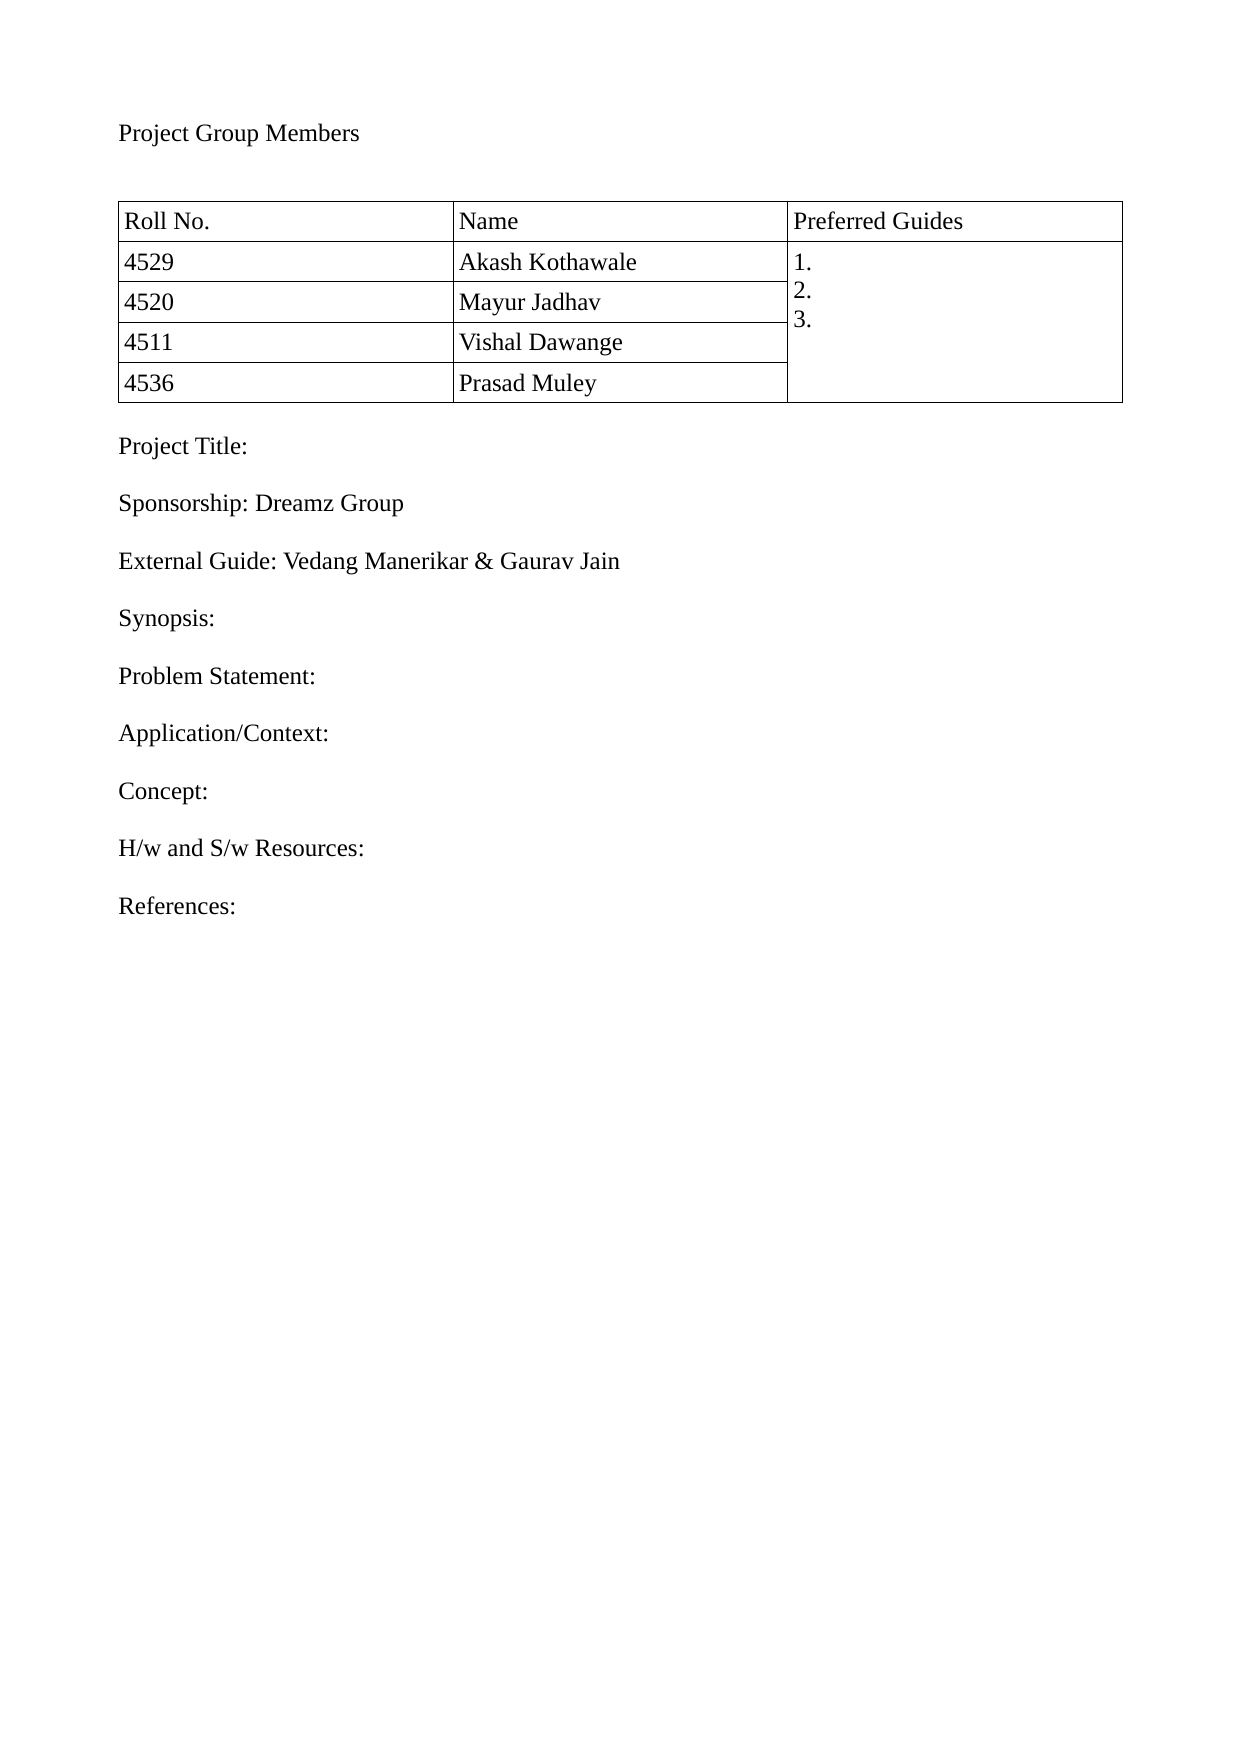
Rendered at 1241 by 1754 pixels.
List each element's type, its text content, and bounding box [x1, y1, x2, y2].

table_header Preferred Guides [788, 202, 1122, 241]
table_cell Mayur Jadhav [454, 282, 787, 322]
text Project Group Members [118, 118, 1122, 147]
text Project Title: [118, 431, 1122, 460]
text Synopsis: [118, 603, 1122, 632]
table_cell Vishal Dawange [454, 323, 787, 362]
text Concept: [118, 776, 1122, 805]
table_cell 4511 [119, 323, 453, 362]
table_header Roll No. [119, 202, 453, 241]
text Sponsorship: Dreamz Group [118, 488, 1122, 517]
text H/w and S/w Resources: [118, 833, 1122, 862]
table_cell Prasad Muley [454, 363, 787, 402]
table_cell Akash Kothawale [454, 242, 787, 281]
text References: [118, 891, 1122, 920]
table_cell 4520 [119, 282, 453, 322]
table_header Name [454, 202, 787, 241]
text External Guide: Vedang Manerikar & Gaurav Jain [118, 546, 1122, 575]
text Problem Statement: [118, 661, 1122, 690]
table_cell 4529 [119, 242, 453, 281]
table_cell 4536 [119, 363, 453, 402]
text Application/Context: [118, 718, 1122, 747]
table_cell 1. 2. 3. [788, 242, 1122, 402]
